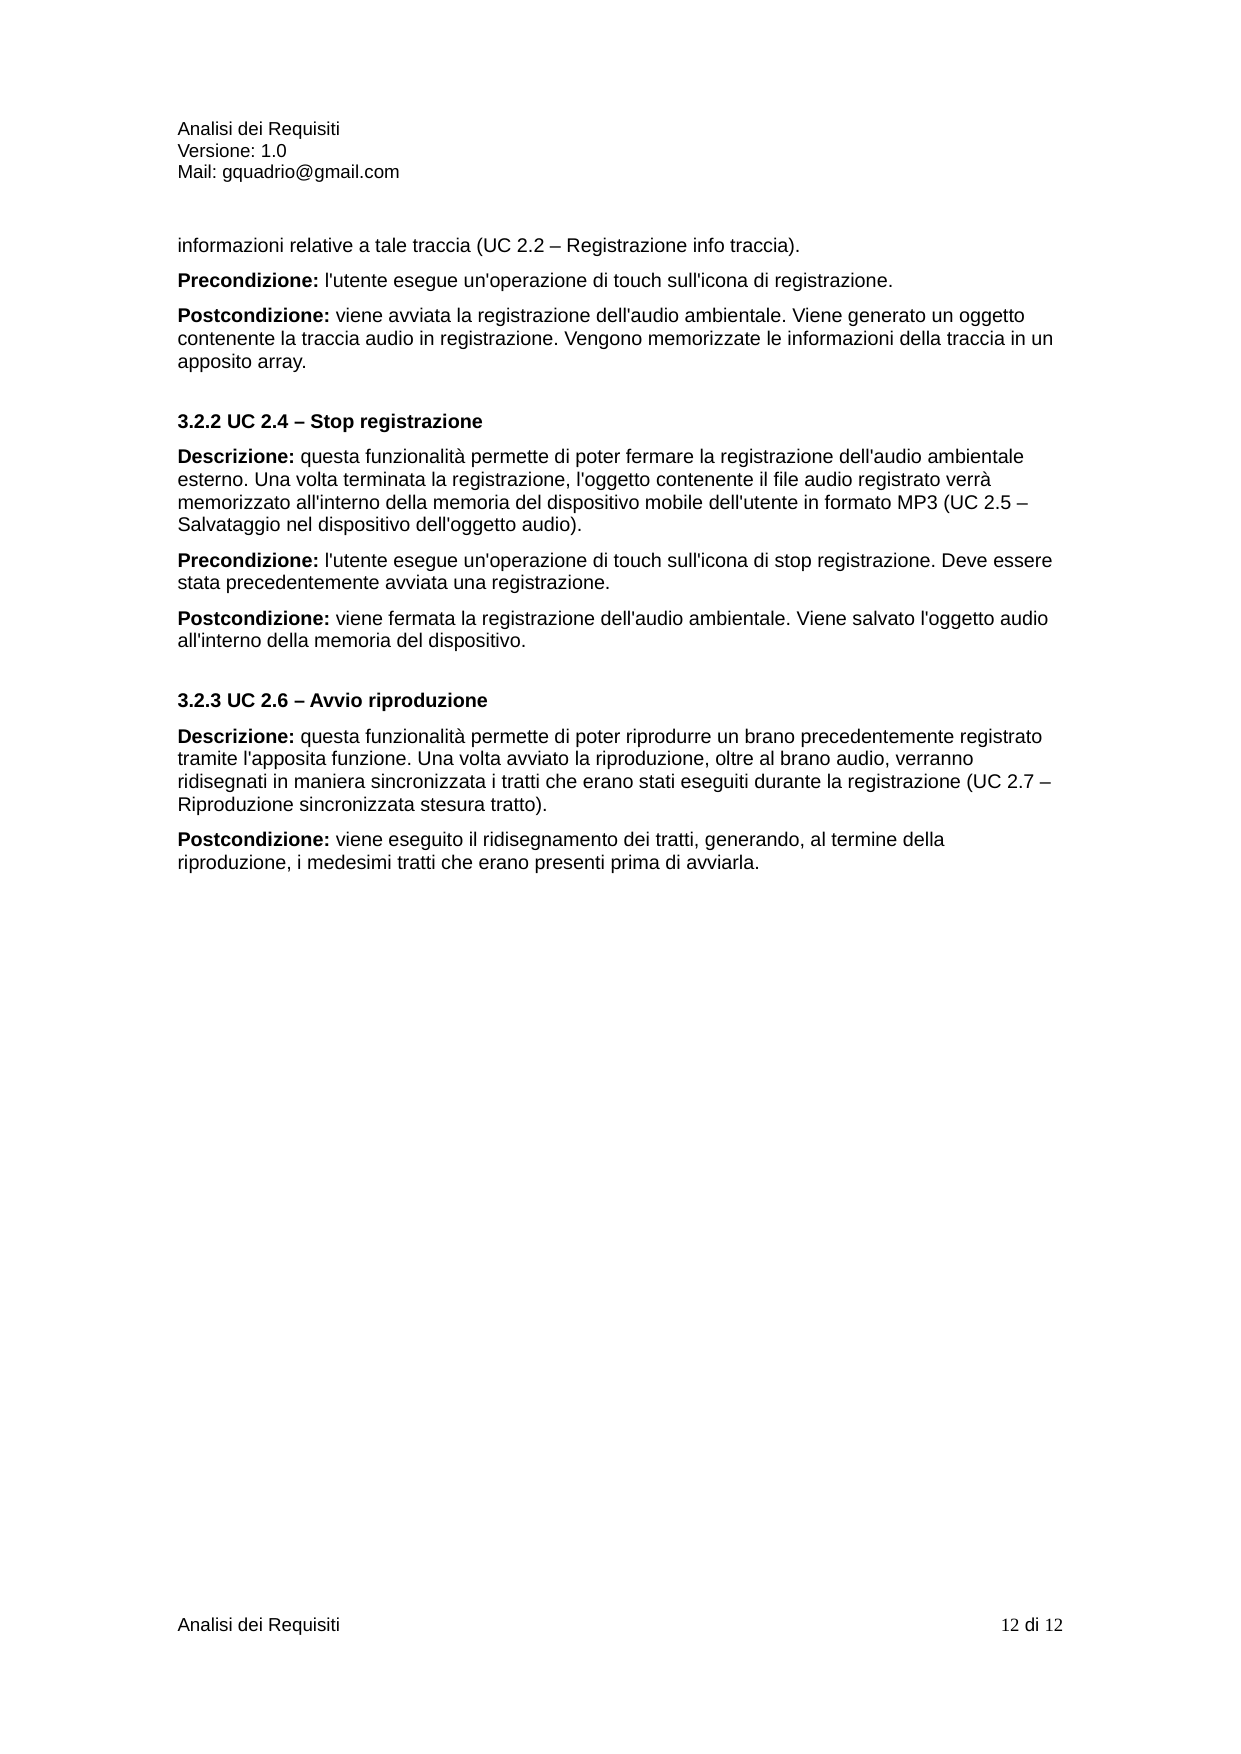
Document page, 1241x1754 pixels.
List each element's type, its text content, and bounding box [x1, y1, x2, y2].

text Descrizione: questa funzionalità permette di poter fermare la registrazione dell'audio ambientale esterno. Una volta terminata la registrazione, l'oggetto contenente il file audio registrato verrà memorizzato all'interno della memoria del dispositivo mobile dell'utente in formato MP3 (UC 2.5 – Salvataggio nel dispositivo dell'oggetto audio). [177, 445, 1063, 536]
text Precondizione: l'utente esegue un'operazione di touch sull'icona di registrazione. [177, 269, 1063, 292]
text Postcondizione: viene avviata la registrazione dell'audio ambientale. Viene generato un oggetto contenente la traccia audio in registrazione. Vengono memorizzate le informazioni della traccia in un apposito array. [177, 304, 1063, 372]
text Postcondizione: viene fermata la registrazione dell'audio ambientale. Viene salvato l'oggetto audio all'interno della memoria del dispositivo. [177, 606, 1063, 652]
subtitle 3.2.2 UC 2.4 – Stop registrazione [177, 410, 1063, 433]
text informazioni relative a tale traccia (UC 2.2 – Registrazione info traccia). [177, 234, 1063, 257]
subtitle 3.2.3 UC 2.6 – Avvio riproduzione [177, 689, 1063, 712]
text Postcondizione: viene eseguito il ridisegnamento dei tratti, generando, al termine della riproduzione, i medesimi tratti che erano presenti prima di avviarla. [177, 828, 1063, 873]
text Descrizione: questa funzionalità permette di poter riprodurre un brano precedentemente registrato tramite l'apposita funzione. Una volta avviato la riproduzione, oltre al brano audio, verranno ridisegnati in maniera sincronizzata i tratti che erano stati eseguiti durante la registrazione (UC 2.7 – Riproduzione sincronizzata stesura tratto). [177, 724, 1063, 815]
text Precondizione: l'utente esegue un'operazione di touch sull'icona di stop registrazione. Deve essere stata precedentemente avviata una registrazione. [177, 548, 1063, 594]
